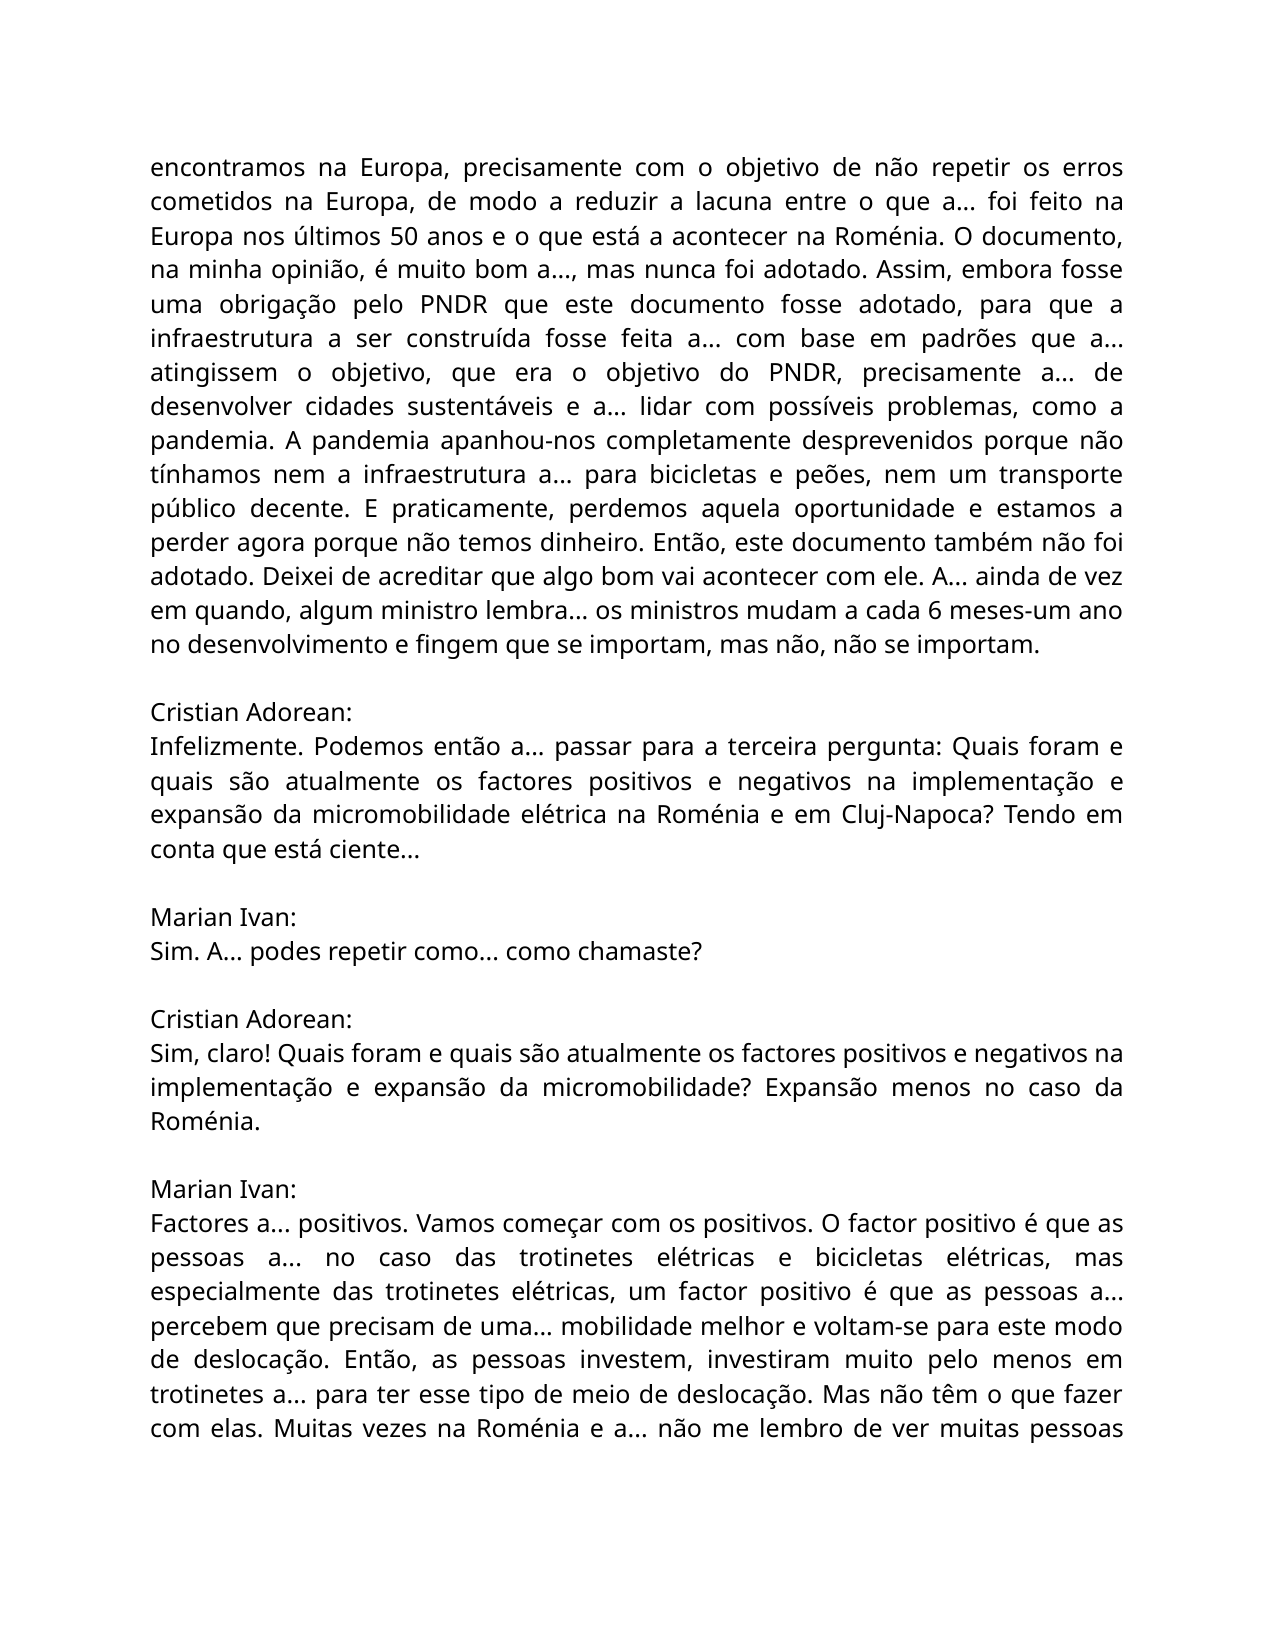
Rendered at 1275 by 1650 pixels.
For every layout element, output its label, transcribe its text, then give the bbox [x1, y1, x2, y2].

text Marian Ivan: [150, 1172, 1125, 1206]
text Marian Ivan: [150, 899, 1125, 933]
text encontramos na Europa, precisamente com o objetivo de não repetir os erros cometidos na Europa, de modo a reduzir a lacuna entre o que a... foi feito na Europa nos últimos 50 anos e o que está a acontecer na Roménia. O documento, na minha opinião, é muito bom a..., mas nunca foi adotado. Assim, embora fosse uma obrigação pelo PNDR que este documento fosse adotado, para que a infraestrutura a ser construída fosse feita a... com base em padrões que a... atingissem o objetivo, que era o objetivo do PNDR, precisamente a... de desenvolver cidades sustentáveis e a... lidar com possíveis problemas, como a pandemia. A pandemia apanhou-nos completamente desprevenidos porque não tínhamos nem a infraestrutura a... para bicicletas e peões, nem um transporte público decente. E praticamente, perdemos aquela oportunidade e estamos a perder agora porque não temos dinheiro. Então, este documento também não foi adotado. Deixei de acreditar que algo bom vai acontecer com ele. A... ainda de vez em quando, algum ministro lembra... os ministros mudam a cada 6 meses-um ano no desenvolvimento e fingem que se importam, mas não, não se importam. [150, 150, 1125, 661]
text Cristian Adorean: [150, 1002, 1125, 1036]
text Infelizmente. Podemos então a... passar para a terceira pergunta: Quais foram e quais são atualmente os factores positivos e negativos na implementação e expansão da micromobilidade elétrica na Roménia e em Cluj-Napoca? Tendo em conta que está ciente... [150, 729, 1125, 865]
text Sim, claro! Quais foram e quais são atualmente os factores positivos e negativos na implementação e expansão da micromobilidade? Expansão menos no caso da Roménia. [150, 1036, 1125, 1138]
text Sim. A... podes repetir como... como chamaste? [150, 933, 1125, 967]
text Cristian Adorean: [150, 695, 1125, 729]
text Factores a... positivos. Vamos começar com os positivos. O factor positivo é que as pessoas a... no caso das trotinetes elétricas e bicicletas elétricas, mas especialmente das trotinetes elétricas, um factor positivo é que as pessoas a... percebem que precisam de uma... mobilidade melhor e voltam-se para este modo de deslocação. Então, as pessoas investem, investiram muito pelo menos em trotinetes a... para ter esse tipo de meio de deslocação. Mas não têm o que fazer com elas. Muitas vezes na Roménia e a... não me lembro de ver muitas pessoas [150, 1206, 1125, 1444]
